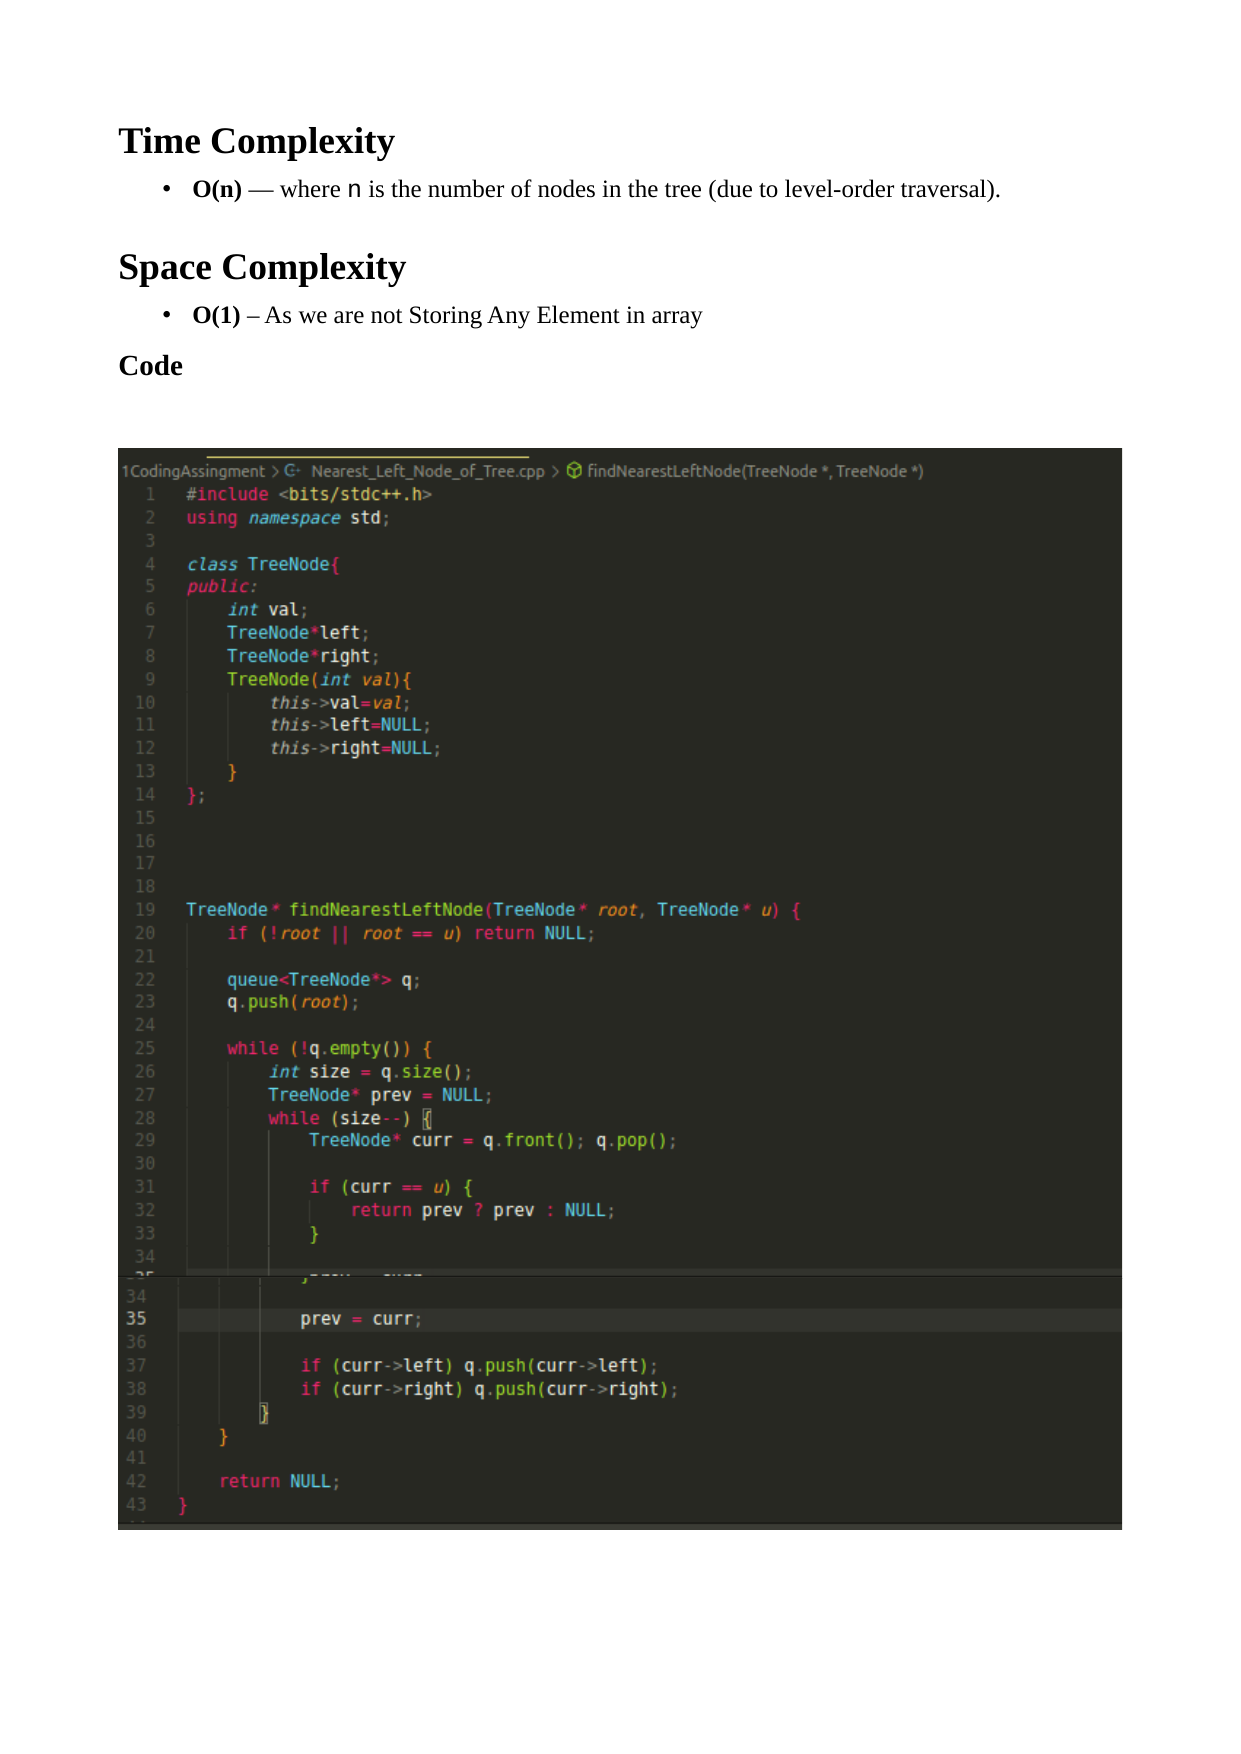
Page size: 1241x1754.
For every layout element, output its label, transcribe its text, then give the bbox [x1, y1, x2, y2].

list O(n) — where n is the number of nodes in the tree (due to level-order traversal). [162, 174, 1122, 204]
list O(1) – As we are not Storing Any Element in array [162, 300, 1122, 329]
subtitle Space Complexity [118, 244, 1122, 288]
subtitle Time Complexity [118, 118, 1122, 161]
text Code [118, 348, 1122, 381]
picture [118, 448, 1123, 1530]
